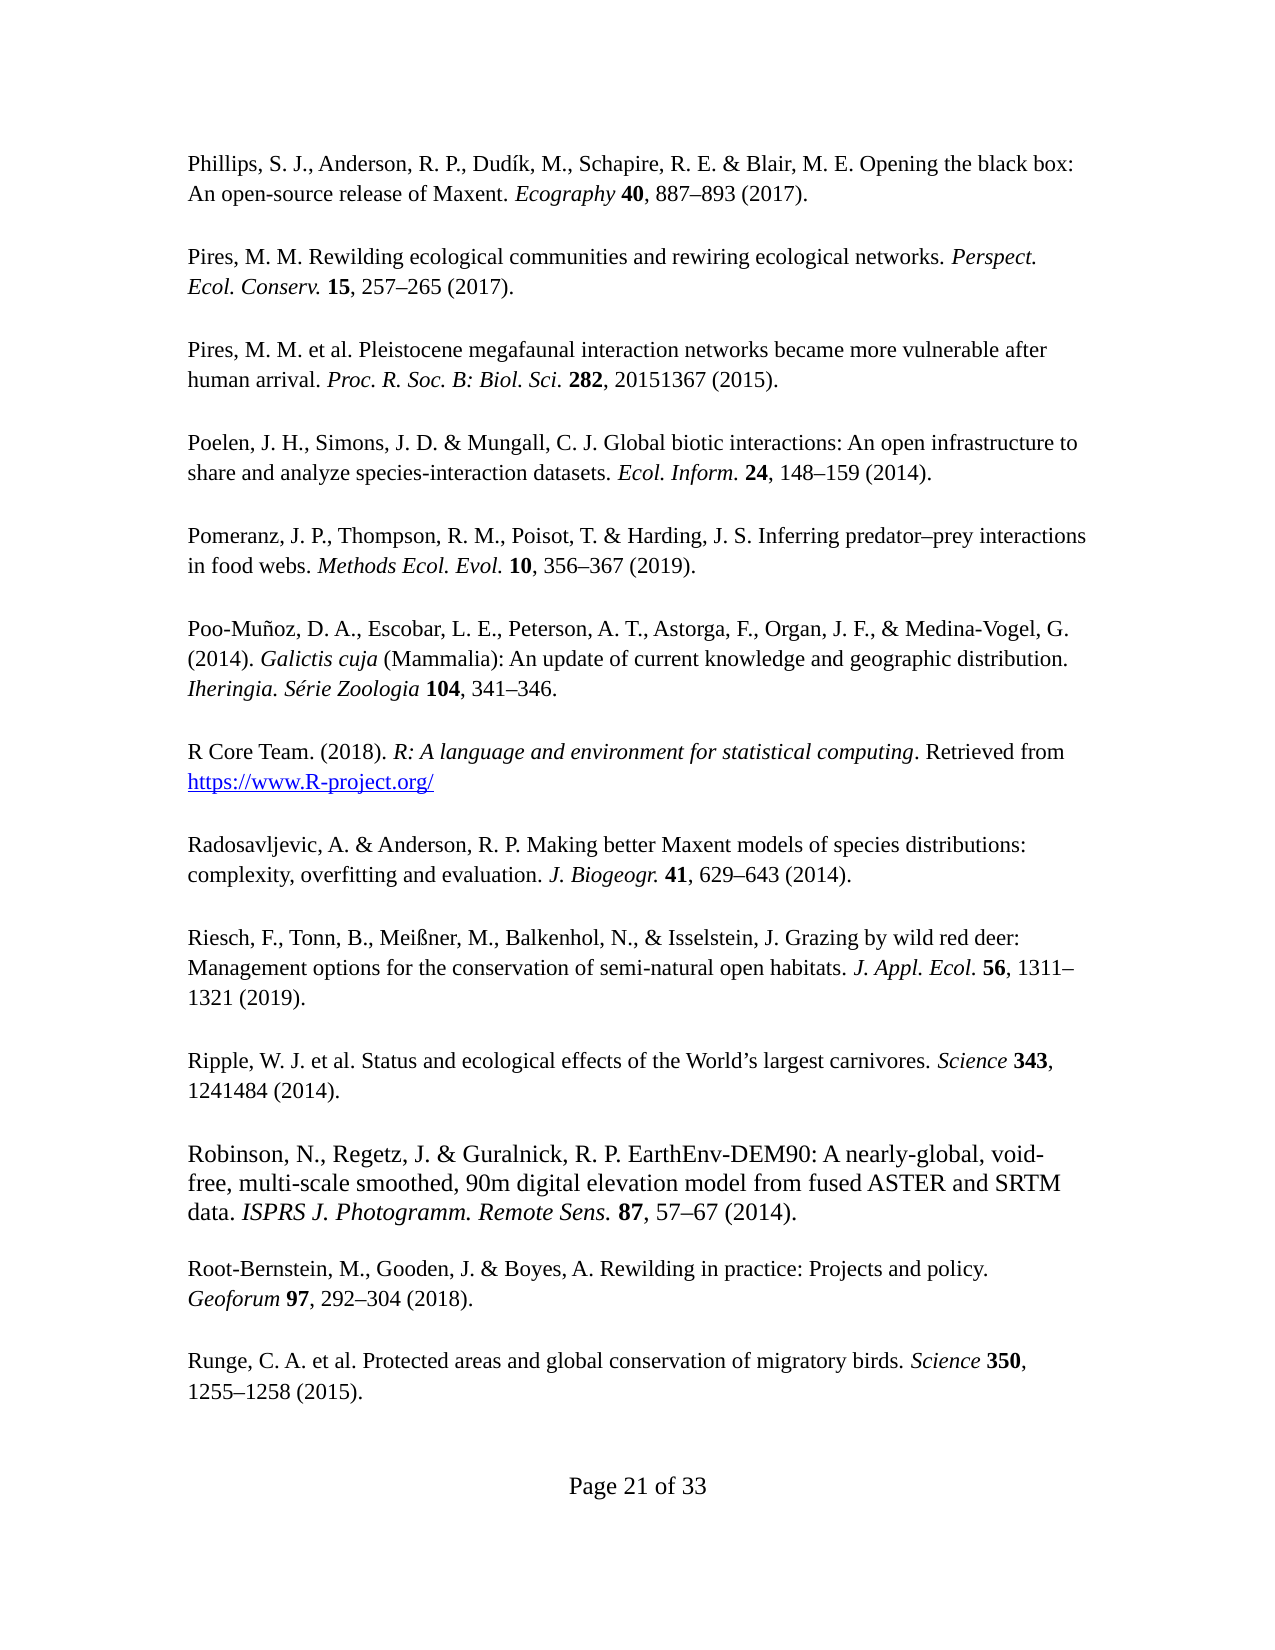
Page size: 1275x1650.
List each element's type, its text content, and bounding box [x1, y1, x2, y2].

text Ripple, W. J. et al. Status and ecological effects of the World’s largest carnivores. Science 343, 1241484 (2014). [187, 1047, 1087, 1103]
text R Core Team. (2018). R: A language and environment for statistical computing. Retrieved from https://www.R-project.org/ [187, 738, 1087, 794]
text Robinson, N., Regetz, J. & Guralnick, R. P. EarthEnv-DEM90: A nearly-global, void-free, multi-scale smoothed, 90m digital elevation model from fused ASTER and SRTM data. ISPRS J. Photogramm. Remote Sens. 87, 57–67 (2014). [187, 1139, 1087, 1226]
text Radosavljevic, A. & Anderson, R. P. Making better Maxent models of species distributions: complexity, overfitting and evaluation. J. Biogeogr. 41, 629–643 (2014). [187, 831, 1087, 887]
text Runge, C. A. et al. Protected areas and global conservation of migratory birds. Science 350, 1255–1258 (2015). [187, 1347, 1087, 1404]
text Phillips, S. J., Anderson, R. P., Dudík, M., Schapire, R. E. & Blair, M. E. Opening the black box: An open-source release of Maxent. Ecography 40, 887–893 (2017). [187, 150, 1087, 207]
text Root-Bernstein, M., Gooden, J. & Boyes, A. Rewilding in practice: Projects and policy. Geoforum 97, 292–304 (2018). [187, 1254, 1087, 1311]
text Poelen, J. H., Simons, J. D. & Mungall, C. J. Global biotic interactions: An open infrastructure to share and analyze species-interaction datasets. Ecol. Inform. 24, 148–159 (2014). [187, 429, 1087, 485]
text Pomeranz, J. P., Thompson, R. M., Poisot, T. & Harding, J. S. Inferring predator–prey interactions in food webs. Methods Ecol. Evol. 10, 356–367 (2019). [187, 522, 1087, 578]
text Pires, M. M. Rewilding ecological communities and rewiring ecological networks. Perspect. Ecol. Conserv. 15, 257–265 (2017). [187, 243, 1087, 299]
text Pires, M. M. et al. Pleistocene megafaunal interaction networks became more vulnerable after human arrival. Proc. R. Soc. B: Biol. Sci. 282, 20151367 (2015). [187, 336, 1087, 392]
text Poo-Muñoz, D. A., Escobar, L. E., Peterson, A. T., Astorga, F., Organ, J. F., & Medina-Vogel, G. (2014). Galictis cuja (Mammalia): An update of current knowledge and geographic distribution. Iheringia. Série Zoologia 104, 341–346. [187, 614, 1087, 701]
text Riesch, F., Tonn, B., Meißner, M., Balkenhol, N., & Isselstein, J. Grazing by wild red deer: Management options for the conservation of semi-natural open habitats. J. Appl. Ecol. 56, 1311–1321 (2019). [187, 923, 1087, 1010]
